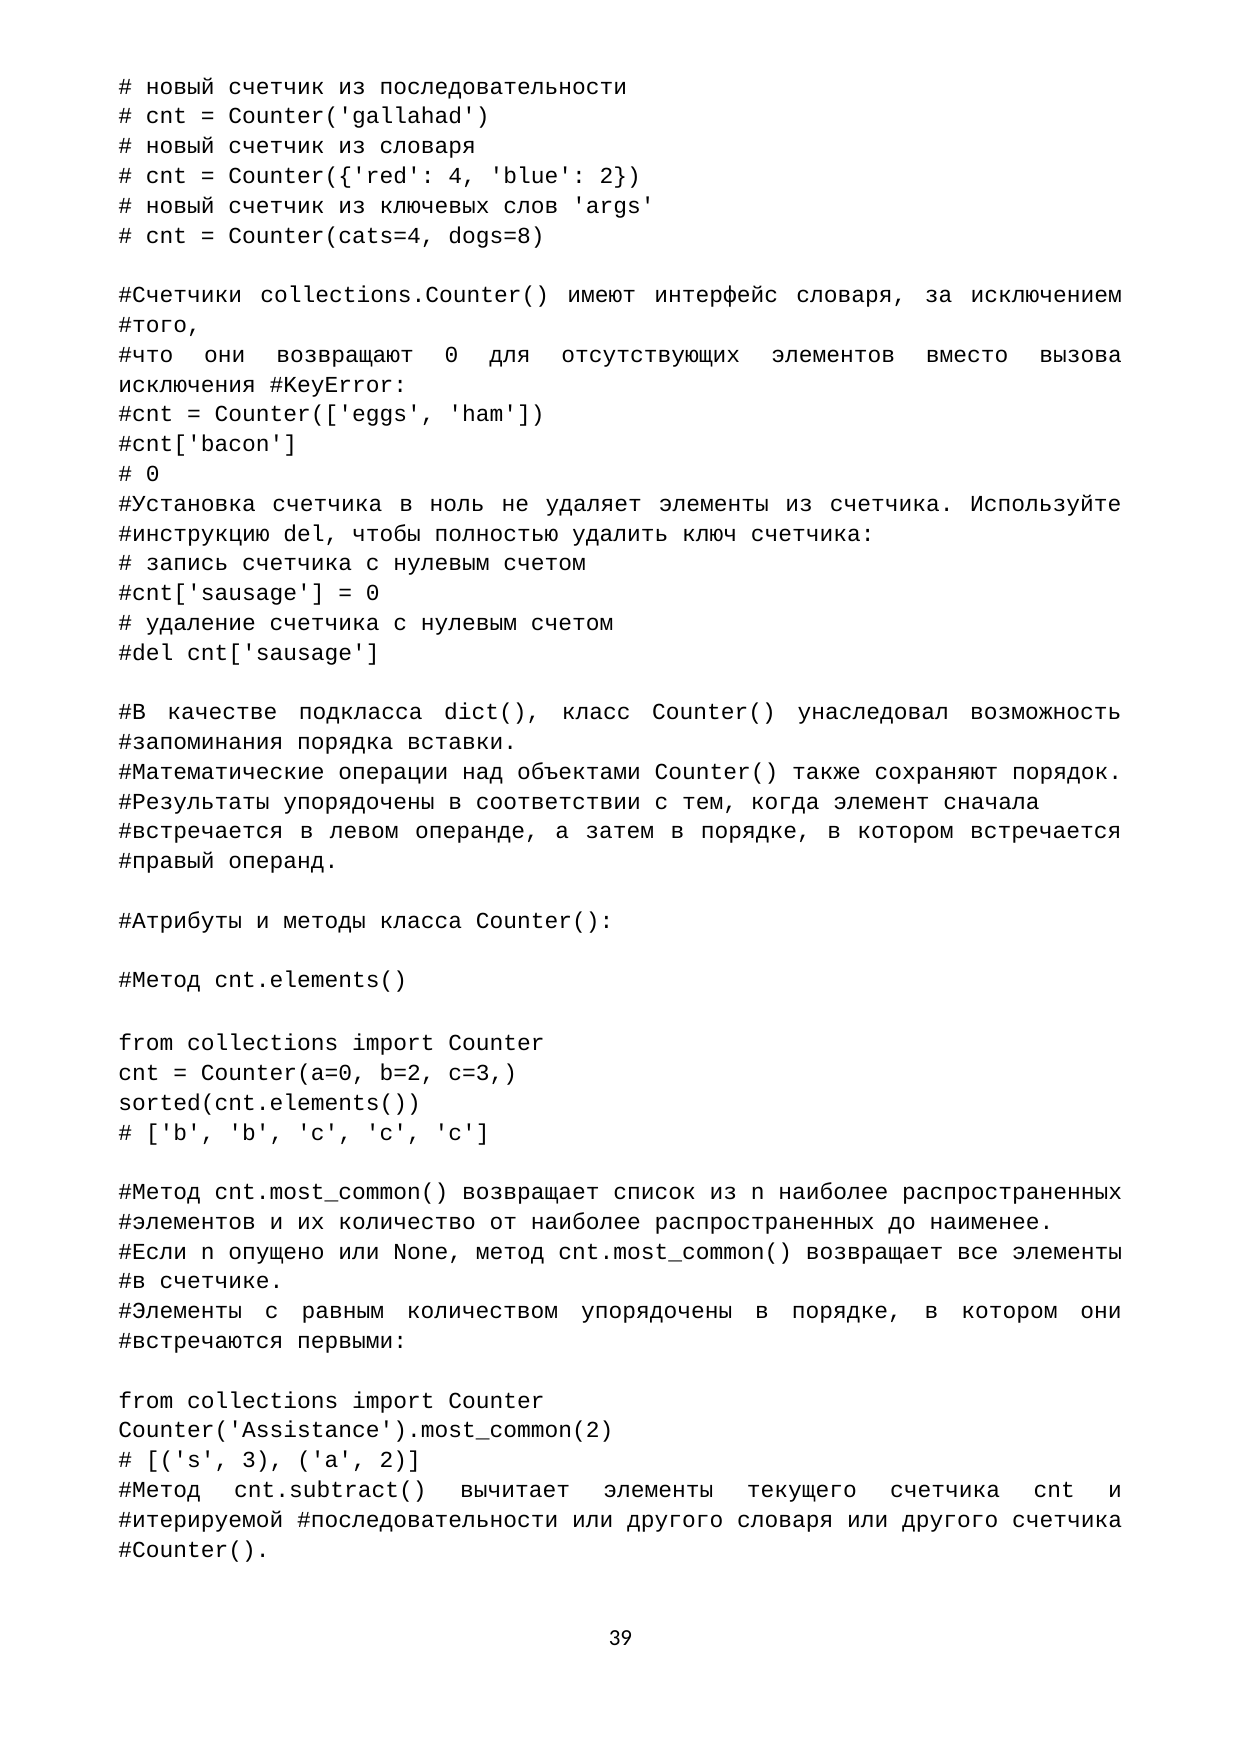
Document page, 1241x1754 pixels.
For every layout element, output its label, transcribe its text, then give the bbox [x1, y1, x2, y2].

text from collections import Counter [118, 1032, 1122, 1057]
text cnt = Counter(a=0, b=2, c=3,) [118, 1061, 1122, 1087]
text #cnt = Counter(['eggs', 'ham']) [118, 403, 1122, 429]
text #cnt['sausage'] = 0 [118, 581, 1122, 607]
text # [('s', 3), ('a', 2)] [118, 1449, 1122, 1474]
text #что они возвращают 0 для отсутствующих элементов вместо вызова исключения #KeyError: [118, 343, 1122, 399]
text #Результаты упорядочены в соответствии с тем, когда элемент сначала [118, 790, 1122, 816]
text #Атрибуты и методы класса Counter(): [118, 909, 1122, 935]
text # новый счетчик из последовательности [118, 75, 1122, 101]
text #Установка счетчика в ноль не удаляет элементы из счетчика. Используйте #инструкцию del, чтобы полностью удалить ключ счетчика: [118, 492, 1122, 548]
text # cnt = Counter({'red': 4, 'blue': 2}) [118, 164, 1122, 190]
text #Если n опущено или None, метод cnt.most_common() возвращает все элементы #в счетчике. [118, 1240, 1122, 1296]
text #Математические операции над объектами Counter() также сохраняют порядок. [118, 760, 1122, 786]
text # новый счетчик из ключевых слов 'args' [118, 194, 1122, 220]
text # ['b', 'b', 'c', 'c', 'c'] [118, 1121, 1122, 1147]
text # удаление счетчика с нулевым счетом [118, 611, 1122, 637]
text # запись счетчика с нулевым счетом [118, 552, 1122, 578]
text #Метод cnt.elements() [118, 969, 1122, 995]
text #del cnt['sausage'] [118, 641, 1122, 667]
text Counter('Assistance').most_common(2) [118, 1419, 1122, 1445]
text # cnt = Counter(cats=4, dogs=8) [118, 224, 1122, 250]
text sorted(cnt.elements()) [118, 1091, 1122, 1117]
text #В качестве подкласса dict(), класс Counter() унаследовал возможность #запоминания порядка вставки. [118, 701, 1122, 756]
text #Метод cnt.subtract() вычитает элементы текущего счетчика cnt и #итерируемой #последовательности или другого словаря или другого счетчика #Counter(). [118, 1478, 1122, 1564]
text # 0 [118, 462, 1122, 488]
text #Счетчики collections.Counter() имеют интерфейс словаря, за исключением #того, [118, 283, 1122, 339]
text # cnt = Counter('gallahad') [118, 105, 1122, 131]
text from collections import Counter [118, 1389, 1122, 1415]
text # новый счетчик из словаря [118, 134, 1122, 161]
text #cnt['bacon'] [118, 432, 1122, 458]
text #встречается в левом операнде, а затем в порядке, в котором встречается #правый операнд. [118, 820, 1122, 876]
text #Метод cnt.most_common() возвращает список из n наиболее распространенных #элементов и их количество от наиболее распространенных до наименее. [118, 1181, 1122, 1236]
text #Элементы с равным количеством упорядочены в порядке, в котором они #встречаются первыми: [118, 1300, 1122, 1355]
